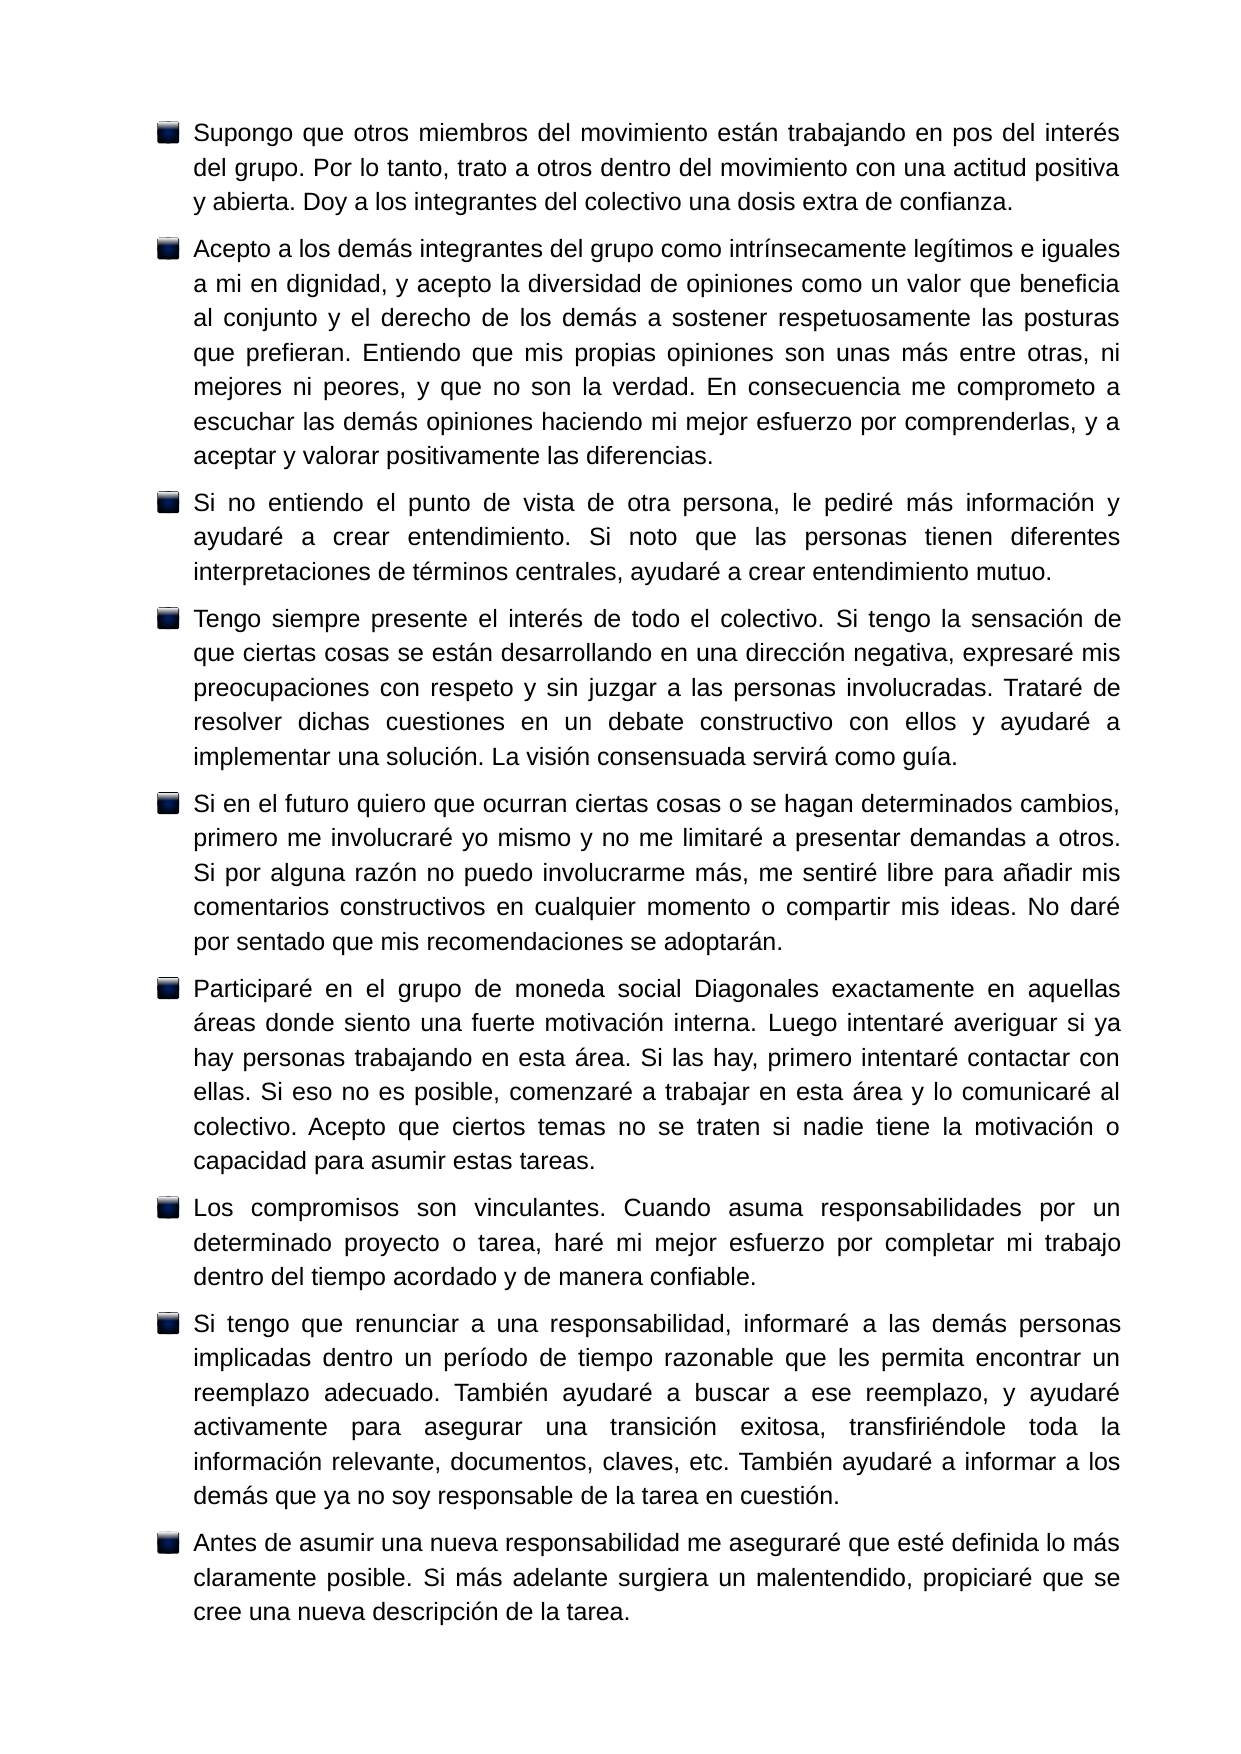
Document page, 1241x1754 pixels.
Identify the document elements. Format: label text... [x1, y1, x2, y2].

list Tengo siempre presente el interés de todo el colectivo. Si tengo la sensación de que ciertas cosas se están desarrollando en una dirección negativa, expresaré mis preocupaciones con respeto y sin juzgar a las personas involucradas. Trataré de resolver dichas cuestiones en un debate constructivo con ellos y ayudaré a implementar una solución. La visión consensuada servirá como guía. [156, 604, 1122, 771]
list Los compromisos son vinculantes. Cuando asuma responsabilidades por un determinado proyecto o tarea, haré mi mejor esfuerzo por completar mi trabajo dentro del tiempo acordado y de manera confiable. [156, 1193, 1122, 1291]
list Supongo que otros miembros del movimiento están trabajando en pos del interés del grupo. Por lo tanto, trato a otros dentro del movimiento con una actitud positiva y abierta. Doy a los integrantes del colectivo una dosis extra de confianza. [156, 118, 1122, 216]
list Participaré en el grupo de moneda social Diagonales exactamente en aquellas áreas donde siento una fuerte motivación interna. Luego intentaré averiguar si ya hay personas trabajando en esta área. Si las hay, primero intentaré contactar con ellas. Si eso no es posible, comenzaré a trabajar en esta área y lo comunicaré al colectivo. Acepto que ciertos temas no se traten si nadie tiene la motivación o capacidad para asumir estas tareas. [156, 974, 1122, 1175]
list Acepto a los demás integrantes del grupo como intrínsecamente legítimos e iguales a mi en dignidad, y acepto la diversidad de opiniones como un valor que beneficia al conjunto y el derecho de los demás a sostener respetuosamente las posturas que prefieran. Entiendo que mis propias opiniones son unas más entre otras, ni mejores ni peores, y que no son la verdad. En consecuencia me comprometo a escuchar las demás opiniones haciendo mi mejor esfuerzo por comprenderlas, y a aceptar y valorar positivamente las diferencias. [156, 234, 1122, 470]
list Si tengo que renunciar a una responsabilidad, informaré a las demás personas implicadas dentro un período de tiempo razonable que les permita encontrar un reemplazo adecuado. También ayudaré a buscar a ese reemplazo, y ayudaré activamente para asegurar una transición exitosa, transfiriéndole toda la información relevante, documentos, claves, etc. También ayudaré a informar a los demás que ya no soy responsable de la tarea en cuestión. [156, 1309, 1122, 1510]
list Si no entiendo el punto de vista de otra persona, le pediré más información y ayudaré a crear entendimiento. Si noto que las personas tienen diferentes interpretaciones de términos centrales, ayudaré a crear entendimiento mutuo. [156, 488, 1122, 586]
list Antes de asumir una nueva responsabilidad me aseguraré que esté definida lo más claramente posible. Si más adelante surgiera un malentendido, propiciaré que se cree una nueva descripción de la tarea. [156, 1528, 1122, 1626]
list Si en el futuro quiero que ocurran ciertas cosas o se hagan determinados cambios, primero me involucraré yo mismo y no me limitaré a presentar demandas a otros. Si por alguna razón no puedo involucrarme más, me sentiré libre para añadir mis comentarios constructivos en cualquier momento o compartir mis ideas. No daré por sentado que mis recomendaciones se adoptarán. [156, 789, 1122, 955]
